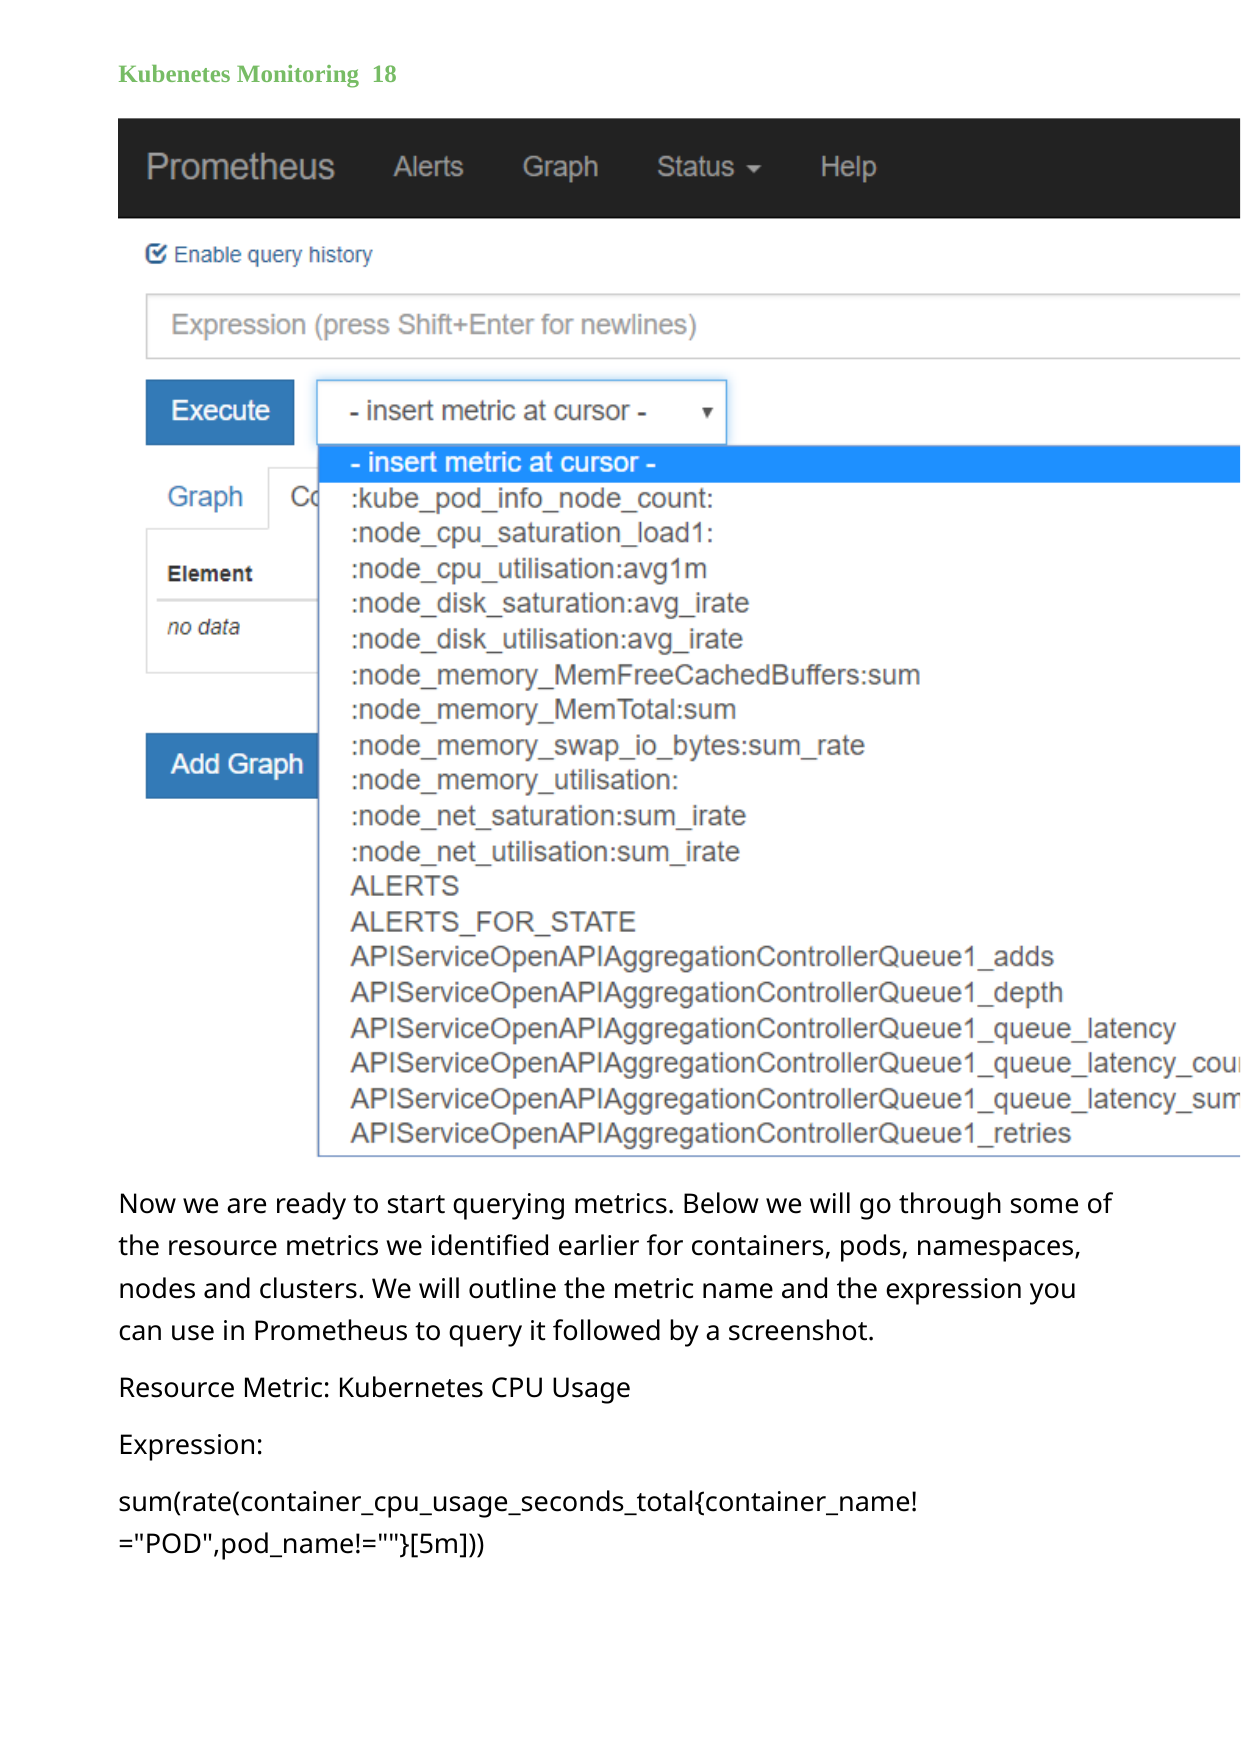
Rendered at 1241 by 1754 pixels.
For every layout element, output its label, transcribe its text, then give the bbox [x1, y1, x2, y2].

text Now we are ready to start querying metrics. Below we will go through some of the resource metrics we identified earlier for containers, pods, namespaces, nodes and clusters. We will outline the metric name and the expression you can use in Prometheus to query it followed by a screenshot. [118, 1184, 1122, 1348]
text Expression: [118, 1425, 1122, 1462]
text Resource Metric: Kubernetes CPU Usage [118, 1368, 1122, 1405]
text sum(rate(container_cpu_usage_seconds_total{container_name!="POD",pod_name!=""}[5m])) [118, 1482, 1122, 1562]
picture [118, 117, 1241, 1165]
